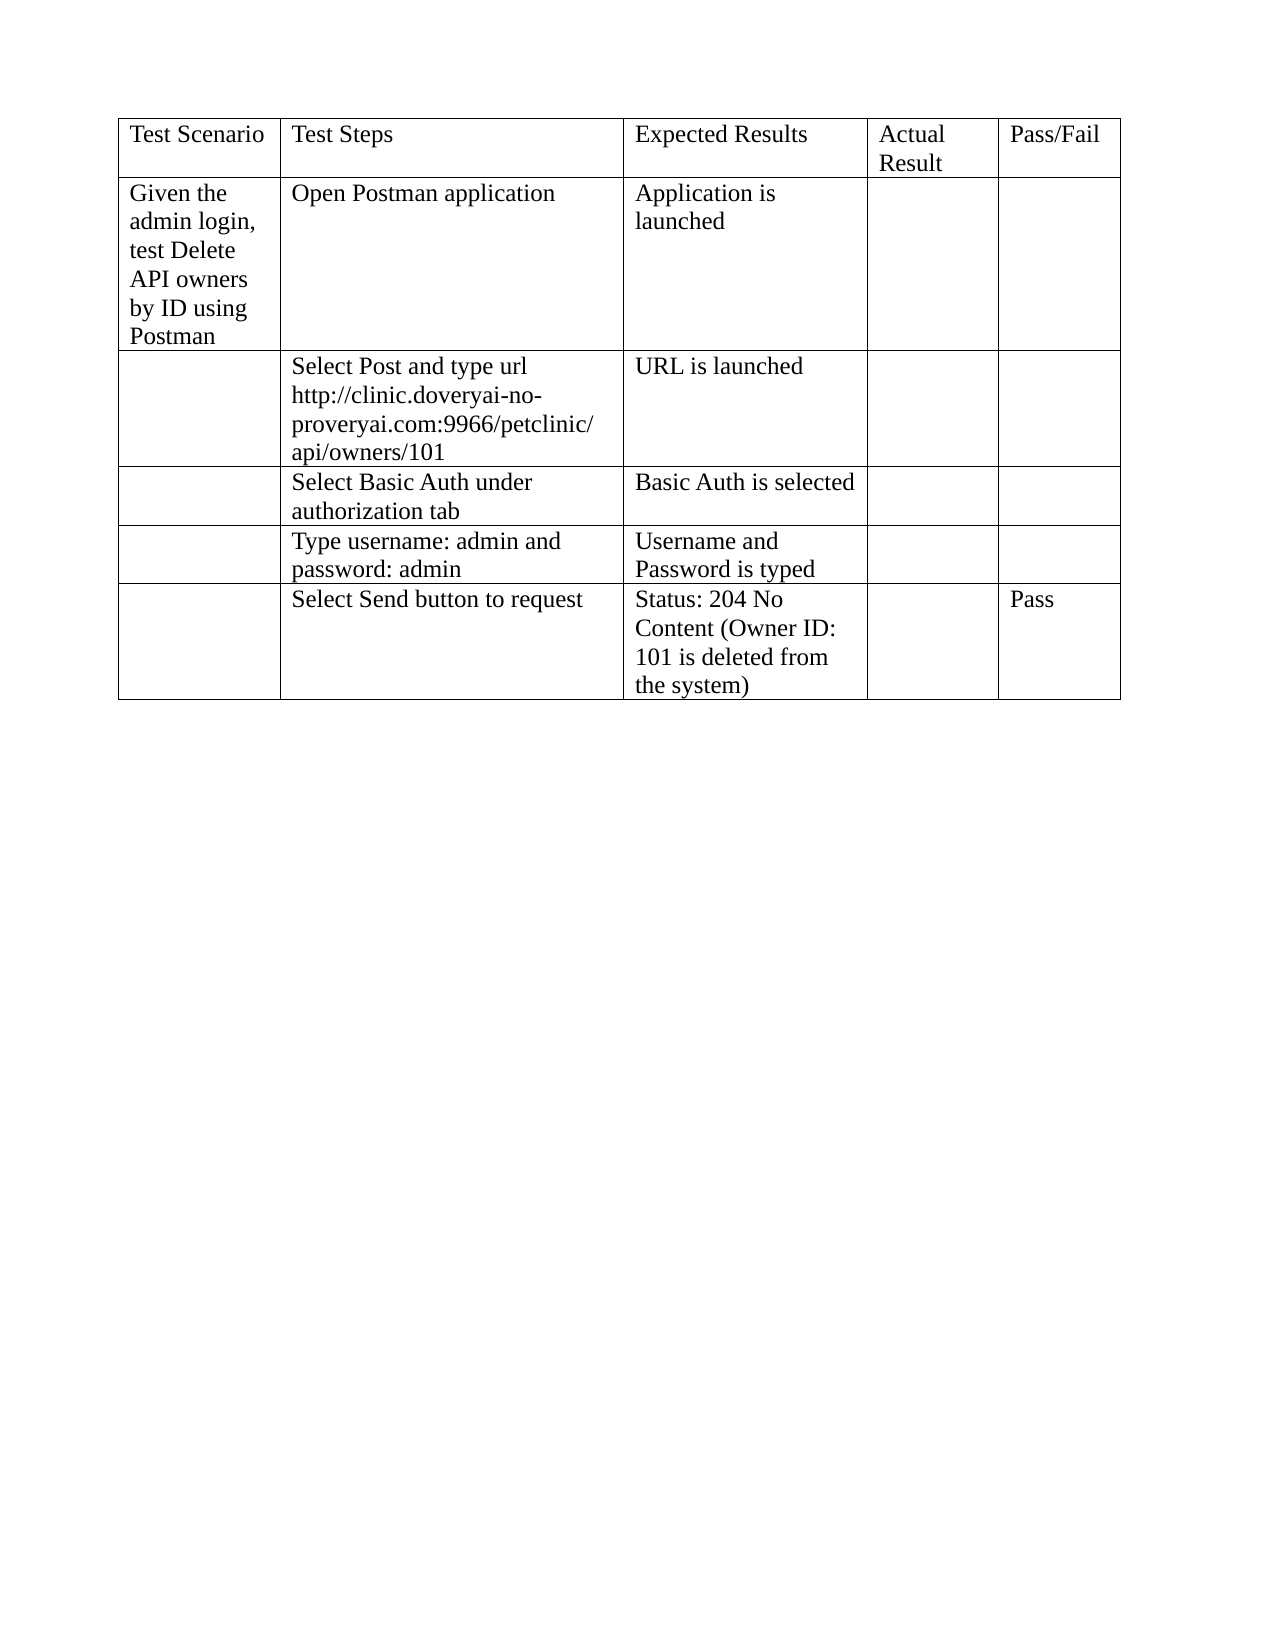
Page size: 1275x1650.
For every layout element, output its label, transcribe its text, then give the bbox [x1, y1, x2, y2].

table_header Actual Result [868, 119, 998, 177]
table_cell Open Postman application [281, 178, 623, 350]
table_cell Select Post and type url http://clinic.doveryai-no-proveryai.com:9966/petclinic/api/owners/101 [281, 351, 623, 466]
table_header Test Scenario [119, 119, 280, 177]
table_header Expected Results [624, 119, 867, 177]
table_cell Application is launched [624, 178, 867, 350]
table_cell [868, 467, 998, 525]
table_cell [119, 351, 280, 466]
table_cell Username and Password is typed [624, 526, 867, 583]
table_cell [119, 584, 280, 699]
table_cell Status: 204 No Content (Owner ID: 101 is deleted from the system) [624, 584, 867, 699]
table_cell URL is launched [624, 351, 867, 466]
table_cell Type username: admin and password: admin [281, 526, 623, 583]
table_cell [868, 526, 998, 583]
table_header Test Steps [281, 119, 623, 177]
table_cell Select Basic Auth under authorization tab [281, 467, 623, 525]
table_header Pass/Fail [999, 119, 1120, 177]
table_cell Select Send button to request [281, 584, 623, 699]
table_cell [868, 351, 998, 466]
table_cell [999, 178, 1120, 350]
table_cell Basic Auth is selected [624, 467, 867, 525]
table_cell [868, 178, 998, 350]
table_cell [999, 467, 1120, 525]
table_cell Given the admin login, test Delete API owners by ID using Postman [119, 178, 280, 350]
table_cell [999, 526, 1120, 583]
table_cell [119, 526, 280, 583]
table_cell [999, 351, 1120, 466]
table_cell Pass [999, 584, 1120, 699]
table_cell [868, 584, 998, 699]
table_cell [119, 467, 280, 525]
